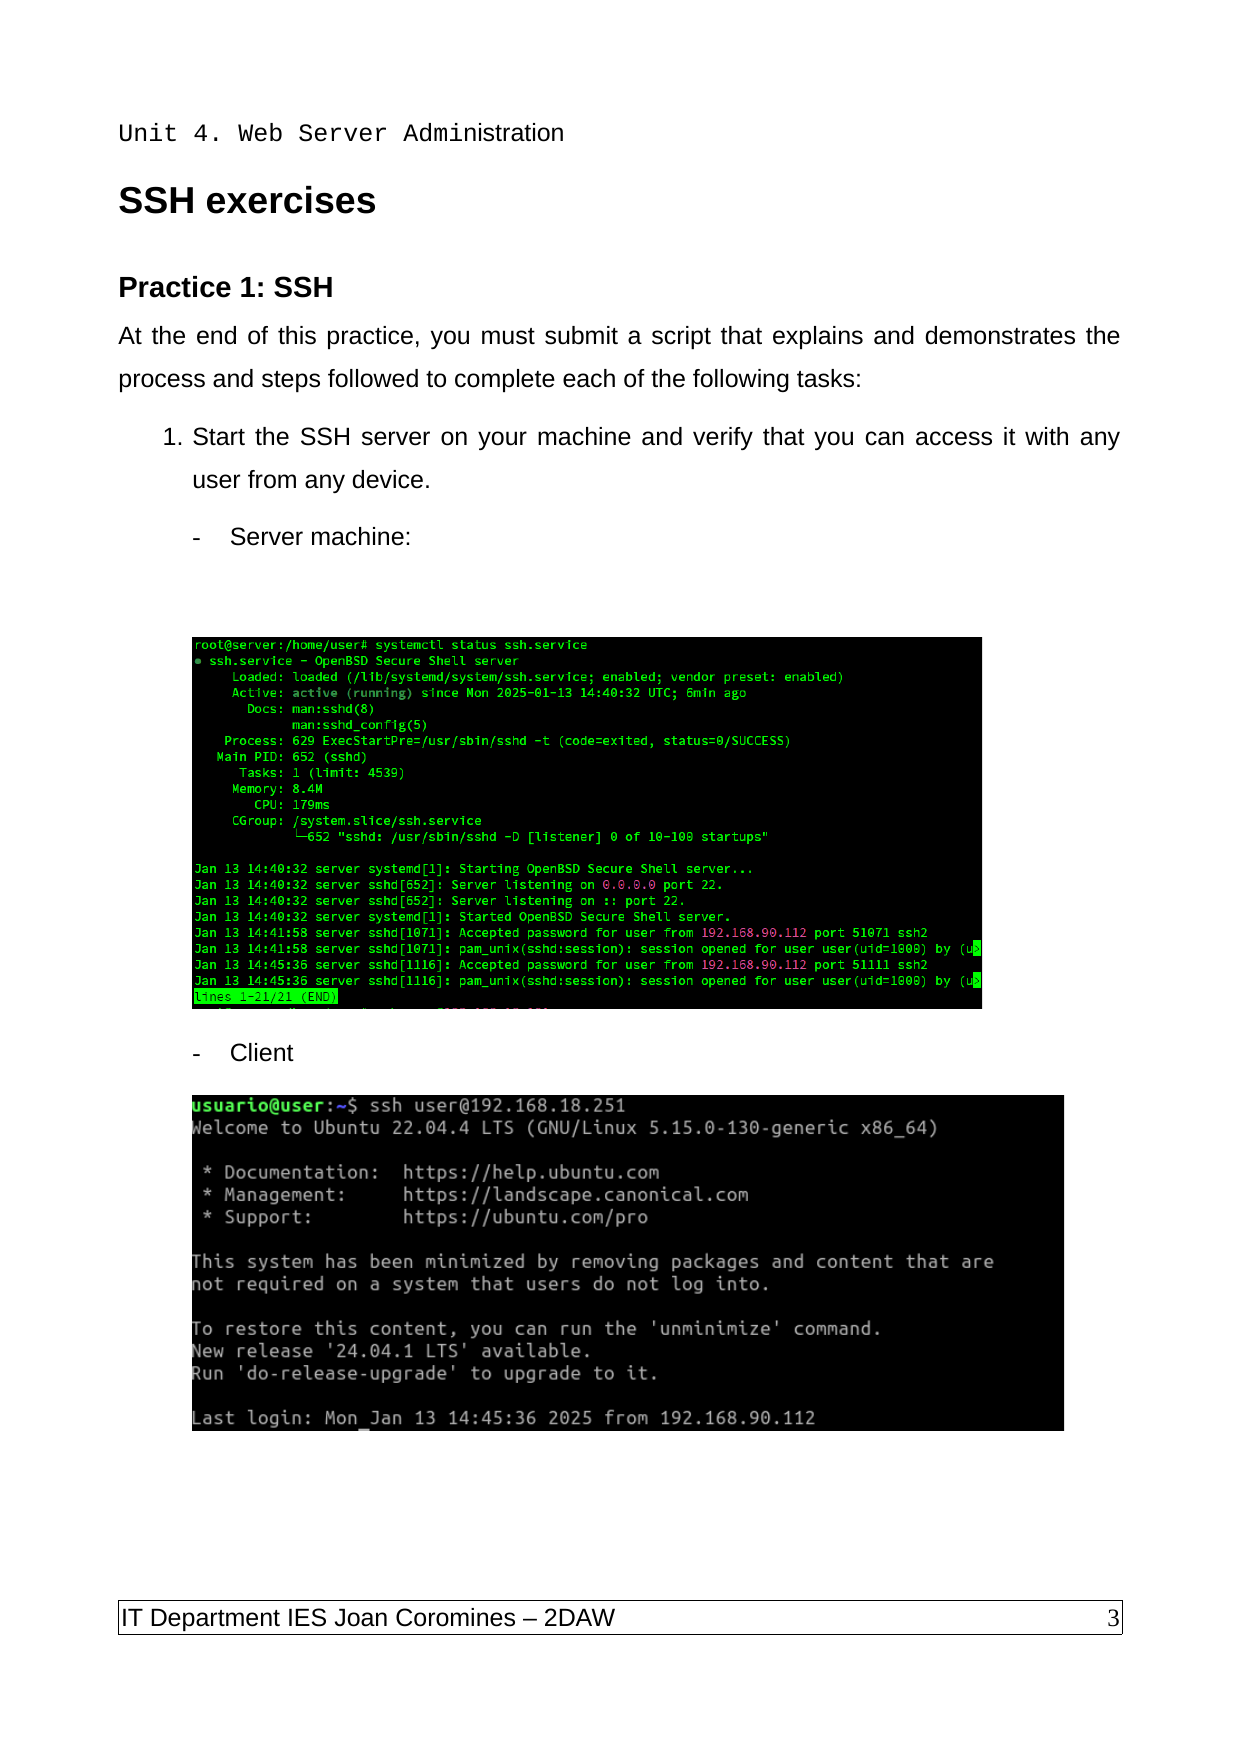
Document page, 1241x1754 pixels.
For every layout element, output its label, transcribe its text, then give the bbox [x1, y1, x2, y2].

text At the end of this practice, you must submit a script that explains and demonstrates the process and steps followed to complete each of the following tasks: [118, 321, 1122, 392]
subtitle Practice 1: SSH [118, 270, 1122, 304]
subtitle SSH exercises [118, 178, 1122, 222]
list Client [192, 1037, 1122, 1066]
list Server machine: [192, 522, 1122, 551]
list Start the SSH server on your machine and verify that you can access it with any user from any device. [162, 421, 1122, 493]
